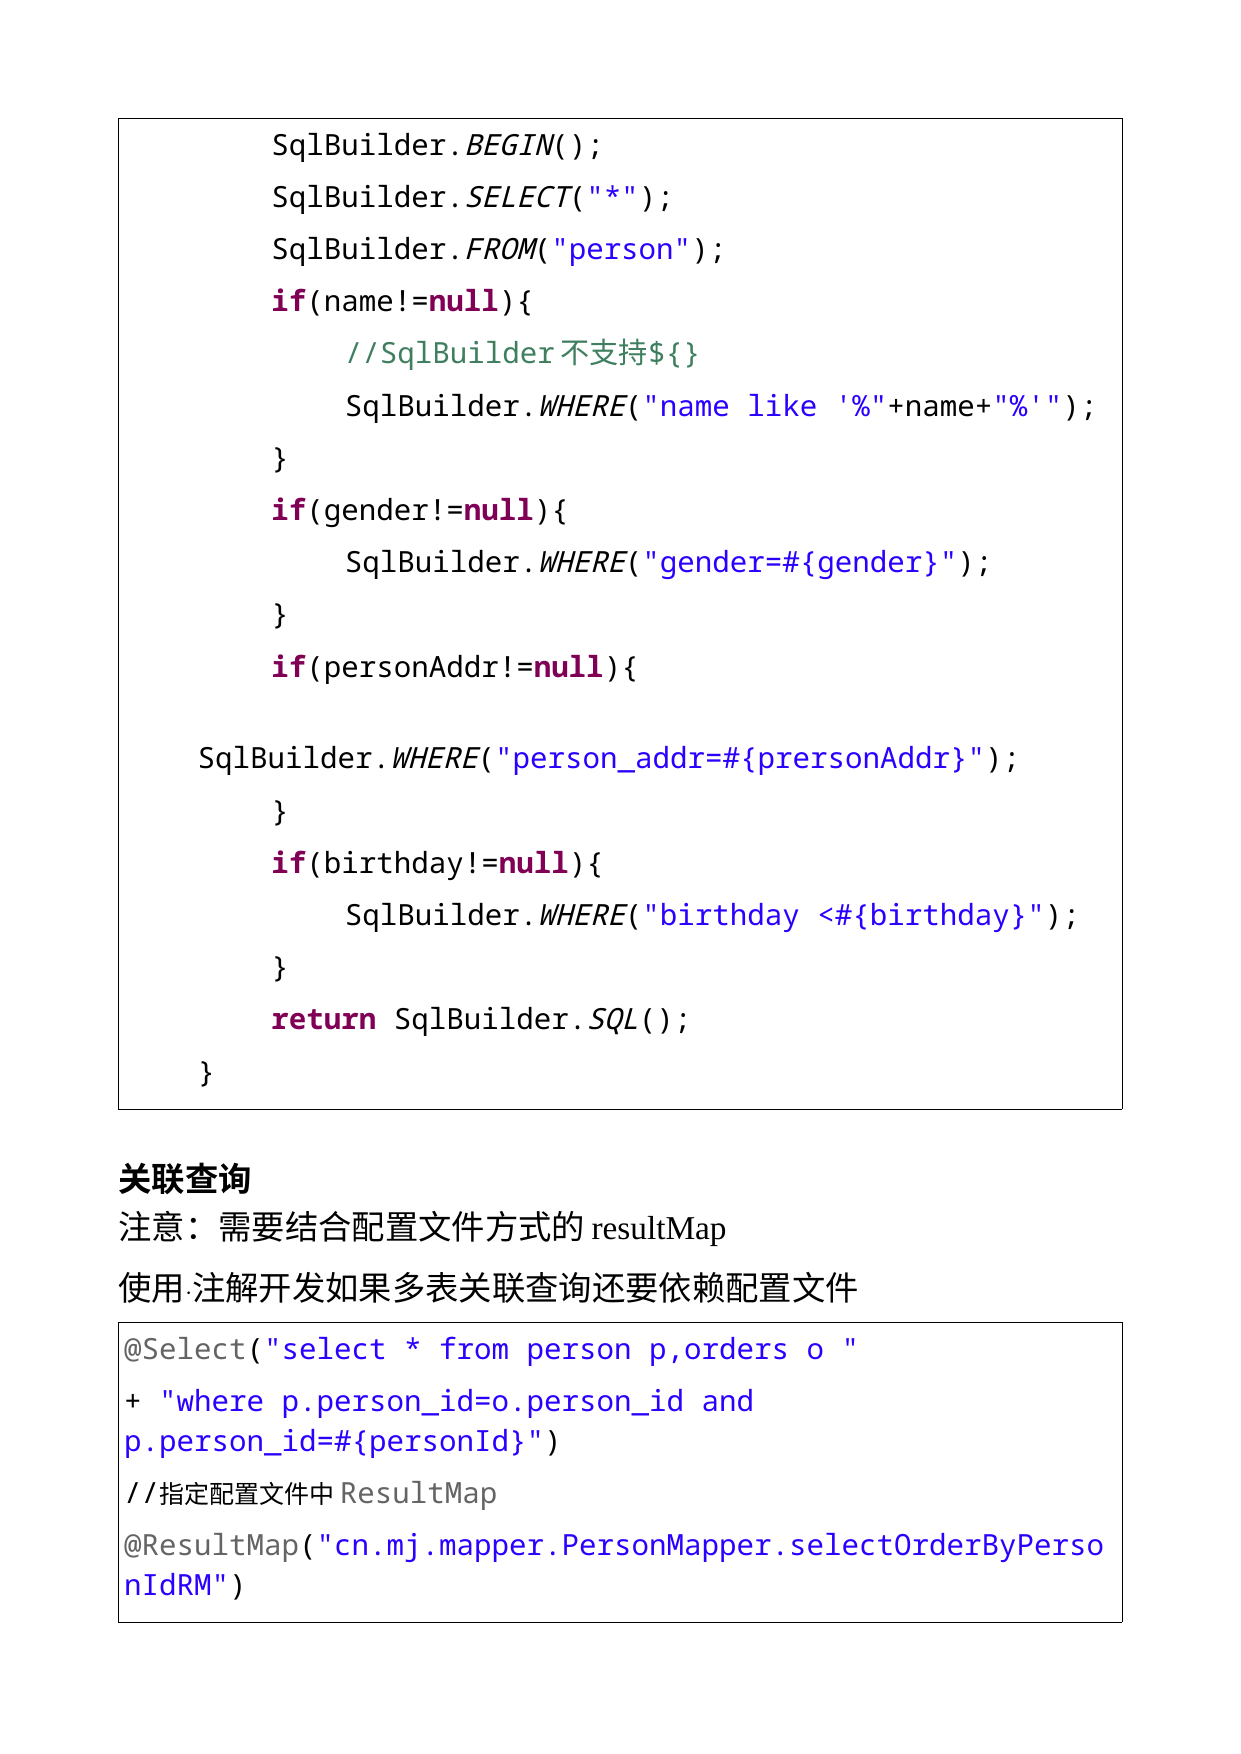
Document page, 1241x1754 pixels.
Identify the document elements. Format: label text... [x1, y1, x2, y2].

text 使用·注解开发如果多表关联查询还要依赖配置文件 [118, 1262, 1122, 1310]
text 注意：需要结合配置文件方式的resultMap [118, 1201, 1122, 1249]
text 关联查询 [118, 1153, 1122, 1201]
table_header @Select("select * from person p,orders o " + "where p.person_id=o.person_id and p.person_id=#{personId}") //指定配置文件中 ResultMap @ResultMap("cn.mj.mapper.PersonMapper.selectOrderByPersonIdRM") [119, 1323, 1122, 1622]
table_header SqlBuilder.BEGIN(); SqlBuilder.SELECT("*"); SqlBuilder.FROM("person"); if(name!=null){ //SqlBuilder不支持${} SqlBuilder.WHERE("name like '%"+name+"%'"); } if(gender!=null){ SqlBuilder.WHERE("gender=#{gender}"); } if(personAddr!=null){ SqlBuilder.WHERE("person_addr=#{prersonAddr}"); } if(birthday!=null){ SqlBuilder.WHERE("birthday <#{birthday}"); } return SqlBuilder.SQL(); } [119, 119, 1122, 1109]
